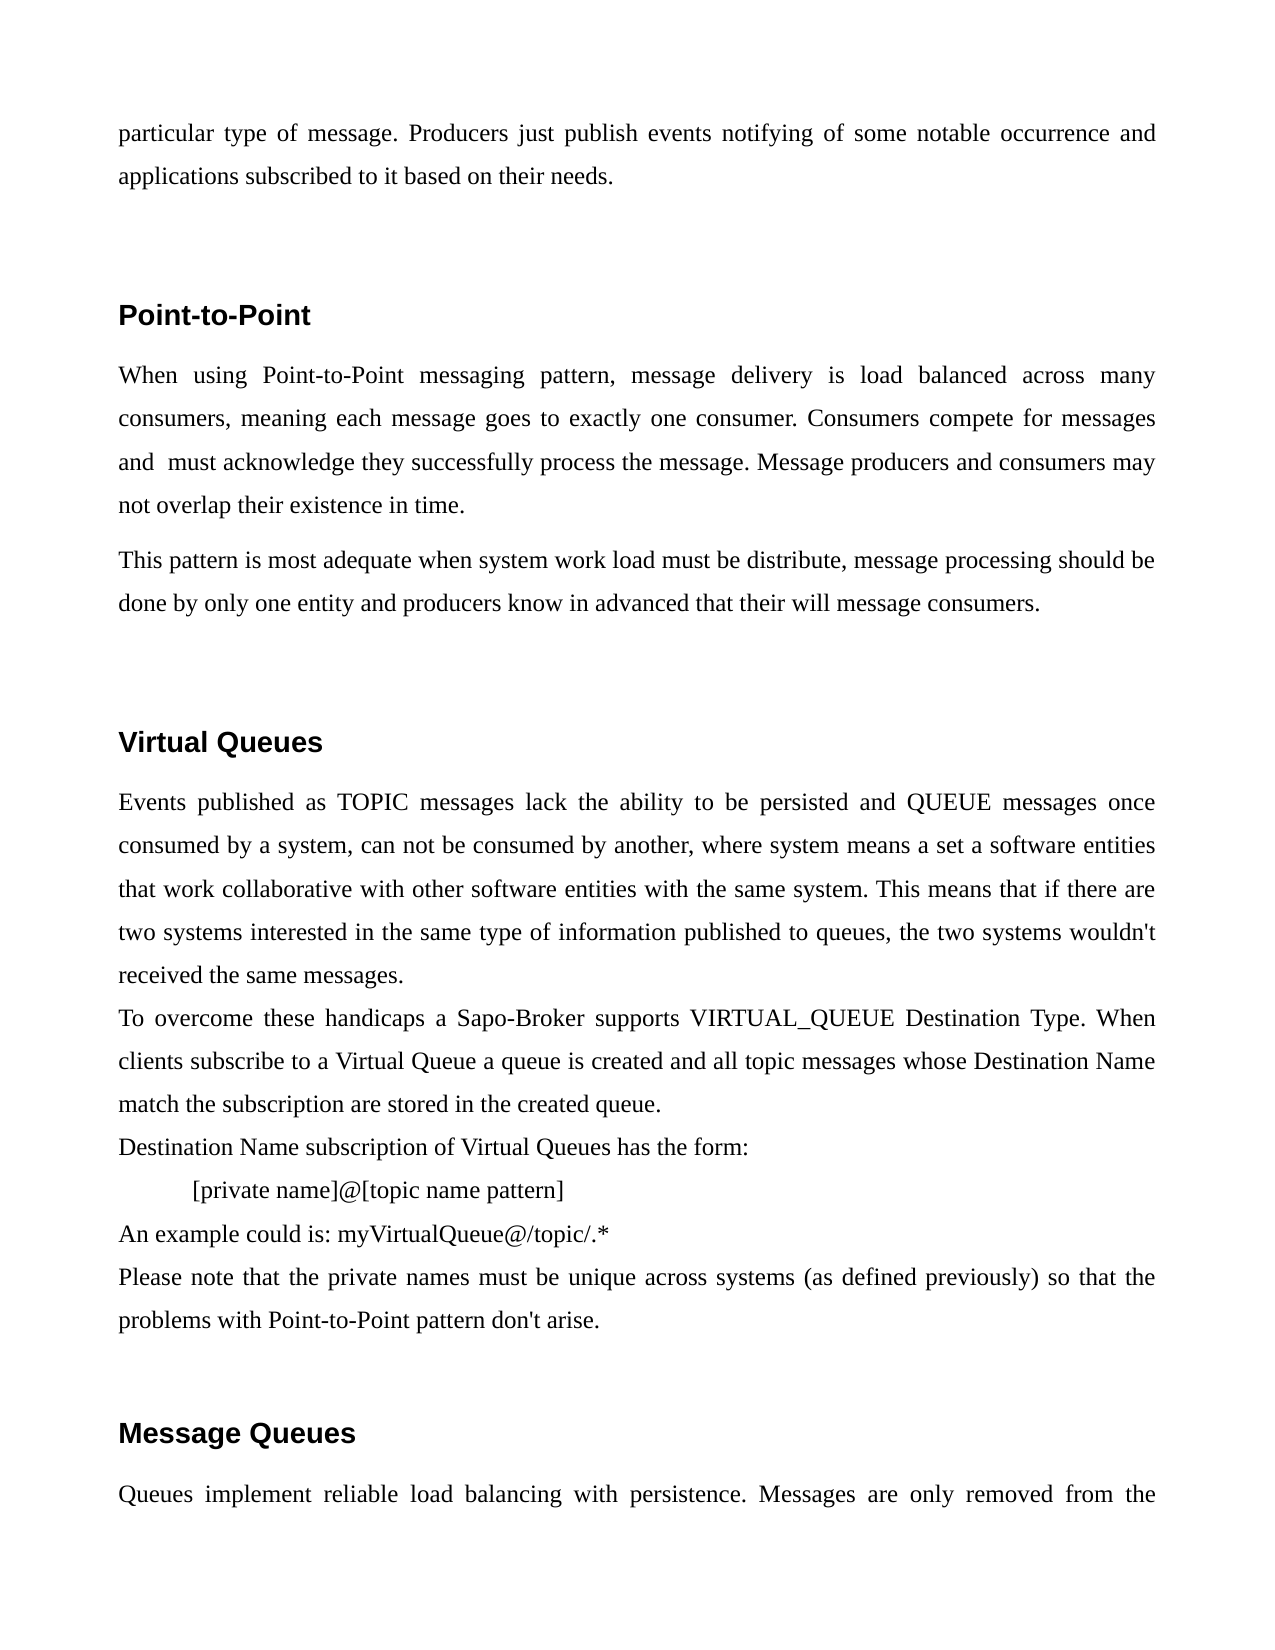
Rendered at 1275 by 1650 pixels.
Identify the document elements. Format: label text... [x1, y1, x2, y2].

text Events published as TOPIC messages lack the ability to be persisted and QUEUE messages once consumed by a system, can not be consumed by another, where system means a set a software entities that work collaborative with other software entities with the same system. This means that if there are two systems interested in the same type of information published to queues, the two systems wouldn't received the same messages. [118, 787, 1157, 989]
text To overcome these handicaps a Sapo-Broker supports VIRTUAL_QUEUE Destination Type. When clients subscribe to a Virtual Queue a queue is created and all topic messages whose Destination Name match the subscription are stored in the created queue. [118, 1003, 1157, 1118]
subtitle Message Queues [118, 1416, 1157, 1450]
text An example could is: myVirtualQueue@/topic/.* [118, 1219, 1157, 1247]
text Please note that the private names must be unique across systems (as defined previously) so that the problems with Point-to-Point pattern don't arise. [118, 1262, 1157, 1334]
subtitle Virtual Queues [118, 725, 1157, 758]
text This pattern is most adequate when system work load must be distribute, message processing should be done by only one entity and producers know in advanced that their will message consumers. [118, 545, 1157, 617]
text [private name]@[topic name pattern] [118, 1176, 1157, 1204]
subtitle Point-to-Point [118, 297, 1157, 331]
text particular type of message. Producers just publish events notifying of some notable occurrence and applications subscribed to it based on their needs. [118, 118, 1157, 190]
text Destination Name subscription of Virtual Queues has the form: [118, 1132, 1157, 1161]
text When using Point-to-Point messaging pattern, message delivery is load balanced across many consumers, meaning each message goes to exactly one consumer. Consumers compete for messages and must acknowledge they successfully process the message. Message producers and consumers may not overlap their existence in time. [118, 360, 1157, 518]
text Queues implement reliable load balancing with persistence. Messages are only removed from the [118, 1479, 1157, 1508]
